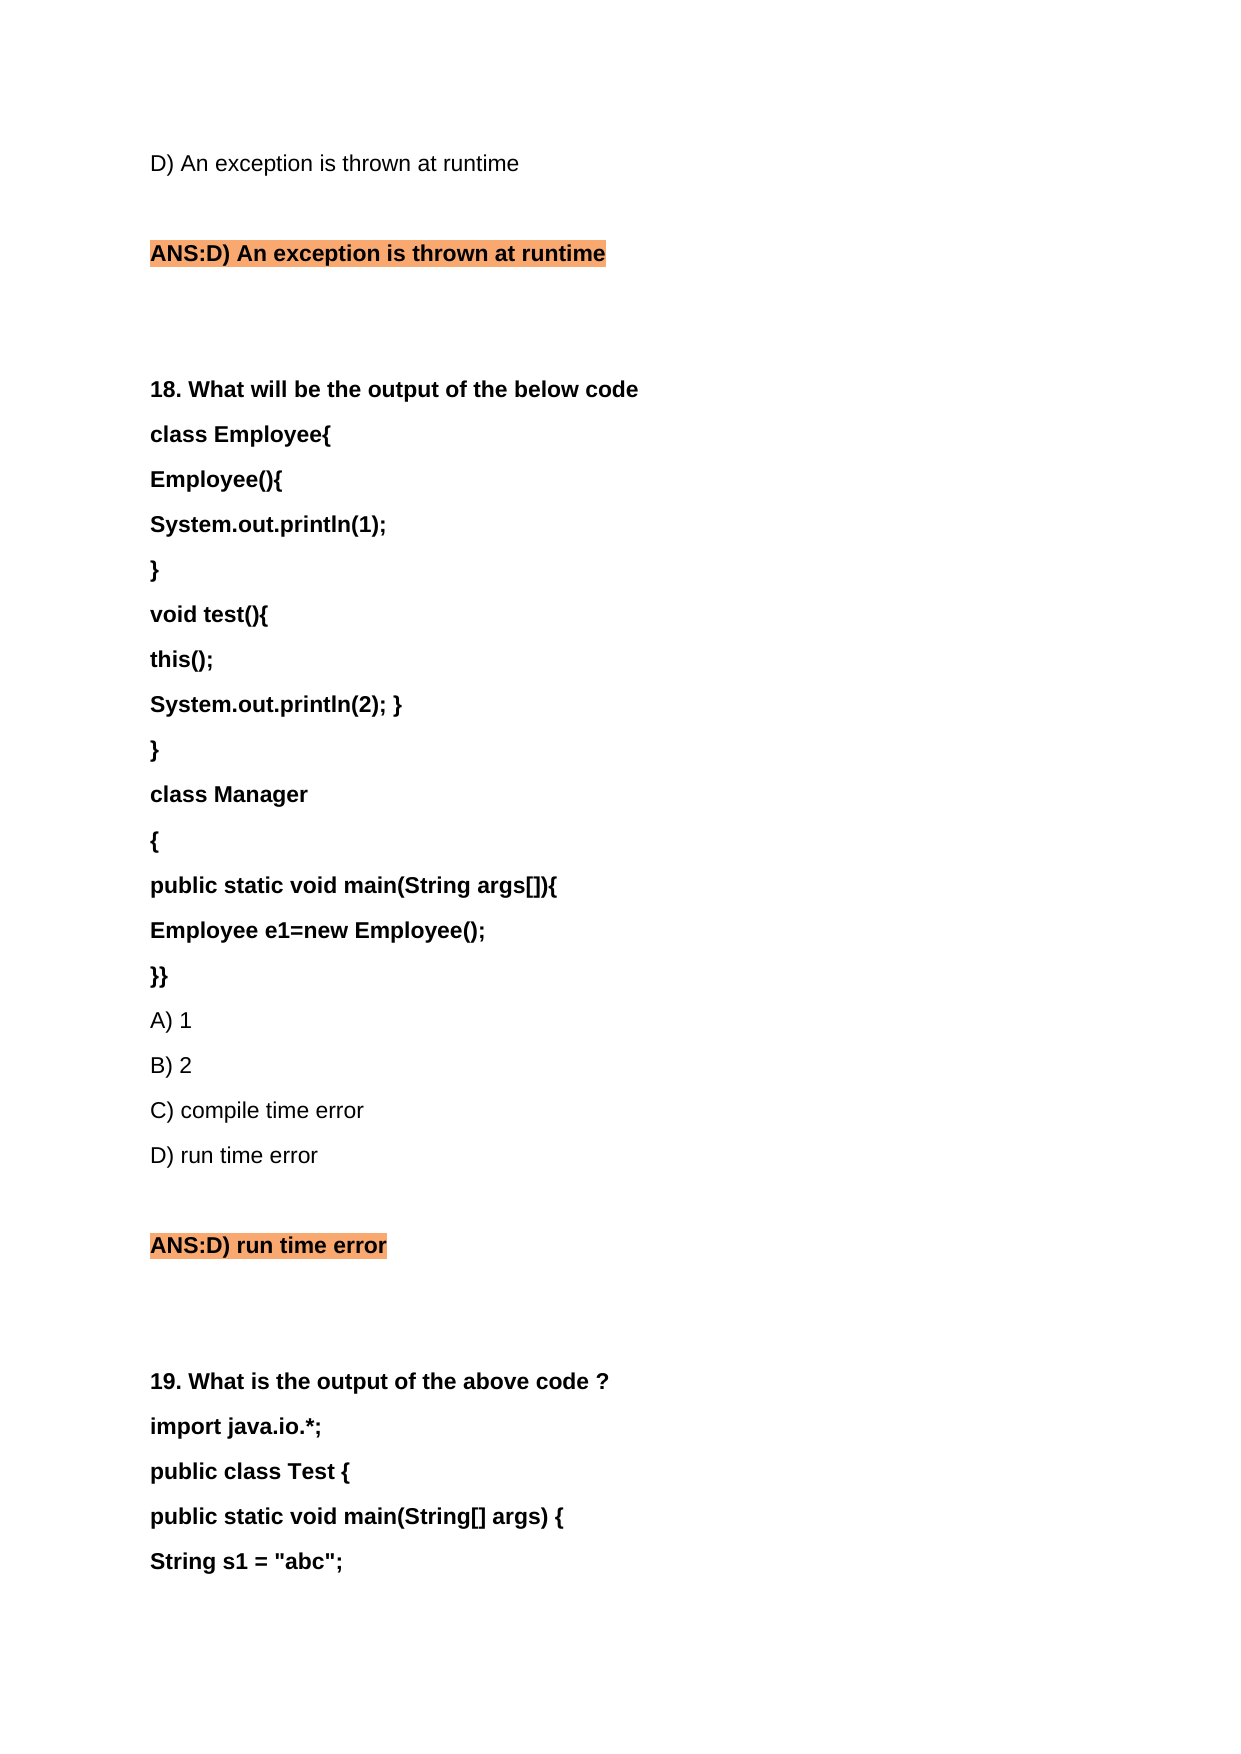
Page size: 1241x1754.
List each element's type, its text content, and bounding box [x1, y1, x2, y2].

text A) 1 [150, 1007, 1090, 1033]
text } [150, 556, 1090, 582]
text class Manager [150, 781, 1090, 808]
text public static void main(String[] args) { [150, 1503, 1090, 1529]
text String s1 = "abc"; [150, 1548, 1090, 1574]
text public class Test { [150, 1458, 1090, 1484]
text System.out.println(2); } [150, 691, 1090, 718]
text ANS:D) run time error [150, 1232, 1090, 1259]
text import java.io.*; [150, 1413, 1090, 1439]
text public static void main(String args[]){ [150, 872, 1090, 898]
text D) An exception is thrown at runtime [150, 150, 1090, 176]
text Employee(){ [150, 466, 1090, 492]
text 19. What is the output of the above code ? [150, 1368, 1090, 1394]
text 18. What will be the output of the below code [150, 376, 1090, 402]
text C) compile time error [150, 1097, 1090, 1123]
text D) run time error [150, 1142, 1090, 1169]
text }} [150, 962, 1090, 988]
text void test(){ [150, 601, 1090, 627]
text this(); [150, 646, 1090, 672]
text ANS:D) An exception is thrown at runtime [150, 240, 1090, 267]
text { [150, 827, 1090, 853]
text } [150, 736, 1090, 763]
text class Employee{ [150, 421, 1090, 447]
text B) 2 [150, 1052, 1090, 1078]
text Employee e1=new Employee(); [150, 917, 1090, 943]
text System.out.println(1); [150, 511, 1090, 537]
